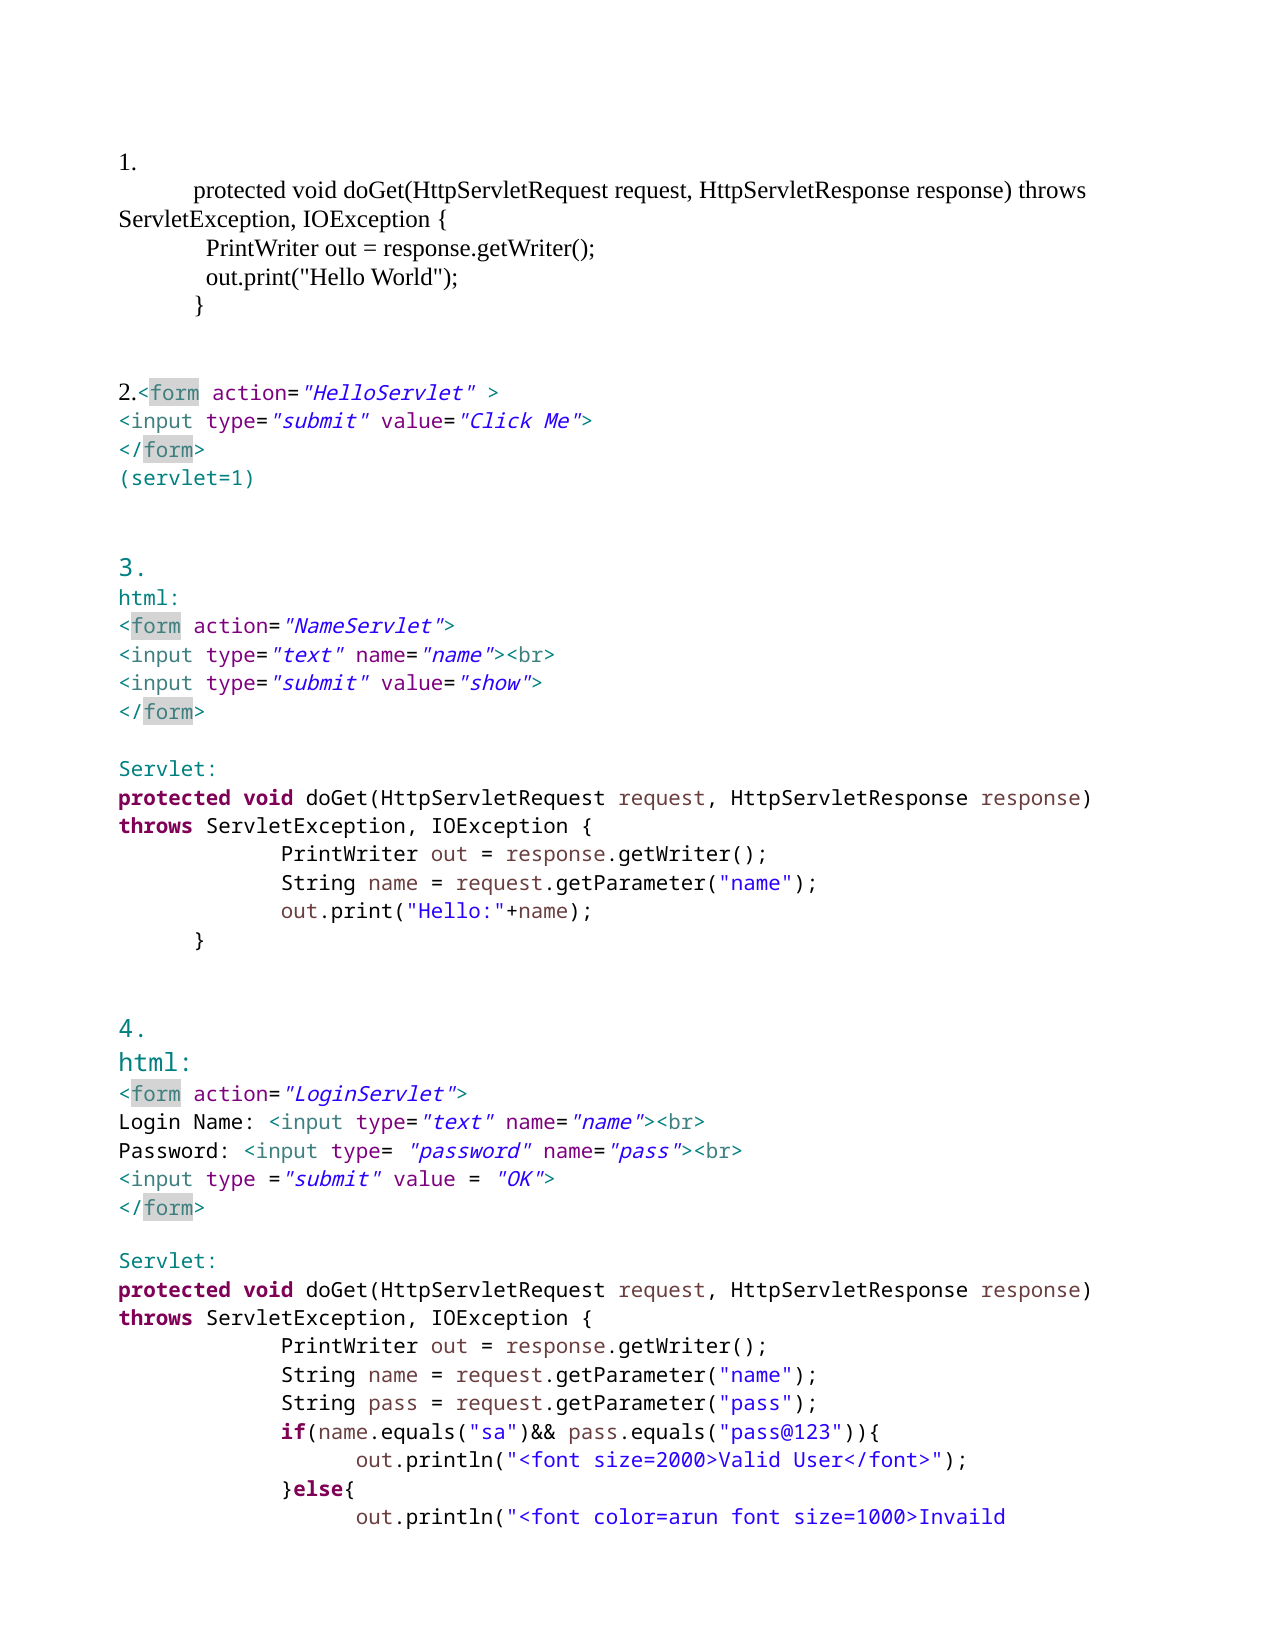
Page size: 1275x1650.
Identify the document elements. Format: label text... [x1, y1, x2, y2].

text (servlet=1) [118, 463, 1157, 492]
text <input type="submit" value="Click Me"> [118, 406, 1157, 435]
text if(name.equals("sa")&& pass.equals("pass@123")){ [118, 1417, 1157, 1445]
text String pass = request.getParameter("pass"); [118, 1388, 1157, 1417]
text <form action="NameServlet"> [118, 612, 1157, 640]
text Servlet: [118, 754, 1157, 783]
text out.println("<font color=arun font size=1000>Invaild [118, 1502, 1157, 1531]
text PrintWriter out = response.getWriter(); [118, 839, 1157, 868]
text <input type ="submit" value = "OK"> [118, 1164, 1157, 1193]
text Servlet: [118, 1246, 1157, 1275]
text <input type="submit" value="show"> [118, 668, 1157, 697]
text } [118, 925, 1157, 953]
text PrintWriter out = response.getWriter(); [118, 233, 1157, 262]
text String name = request.getParameter("name"); [118, 1360, 1157, 1388]
text 2.<form action="HelloServlet" > [118, 377, 1157, 406]
text 3. [118, 549, 1157, 583]
text protected void doGet(HttpServletRequest request, HttpServletResponse response) throws ServletException, IOException { [118, 176, 1157, 233]
text 4. [118, 1011, 1157, 1045]
text out.print("Hello:"+name); [118, 896, 1157, 925]
text </form> [118, 435, 1157, 463]
text Password: <input type= "password" name="pass"><br> [118, 1136, 1157, 1164]
text protected void doGet(HttpServletRequest request, HttpServletResponse response) throws ServletException, IOException { [118, 1275, 1157, 1332]
text protected void doGet(HttpServletRequest request, HttpServletResponse response) throws ServletException, IOException { [118, 783, 1157, 839]
text out.println("<font size=2000>Valid User</font>"); [118, 1445, 1157, 1474]
text <input type="text" name="name"><br> [118, 640, 1157, 668]
text PrintWriter out = response.getWriter(); [118, 1332, 1157, 1360]
text </form> [118, 1193, 1157, 1221]
text out.print("Hello World"); [118, 262, 1157, 291]
text String name = request.getParameter("name"); [118, 868, 1157, 896]
text </form> [118, 697, 1157, 725]
text html: [118, 1045, 1157, 1079]
text <form action="LoginServlet"> [118, 1079, 1157, 1107]
text } [118, 291, 1157, 319]
text Login Name: <input type="text" name="name"><br> [118, 1107, 1157, 1136]
text html: [118, 583, 1157, 612]
text }else{ [118, 1474, 1157, 1502]
text 1. [118, 147, 1157, 176]
